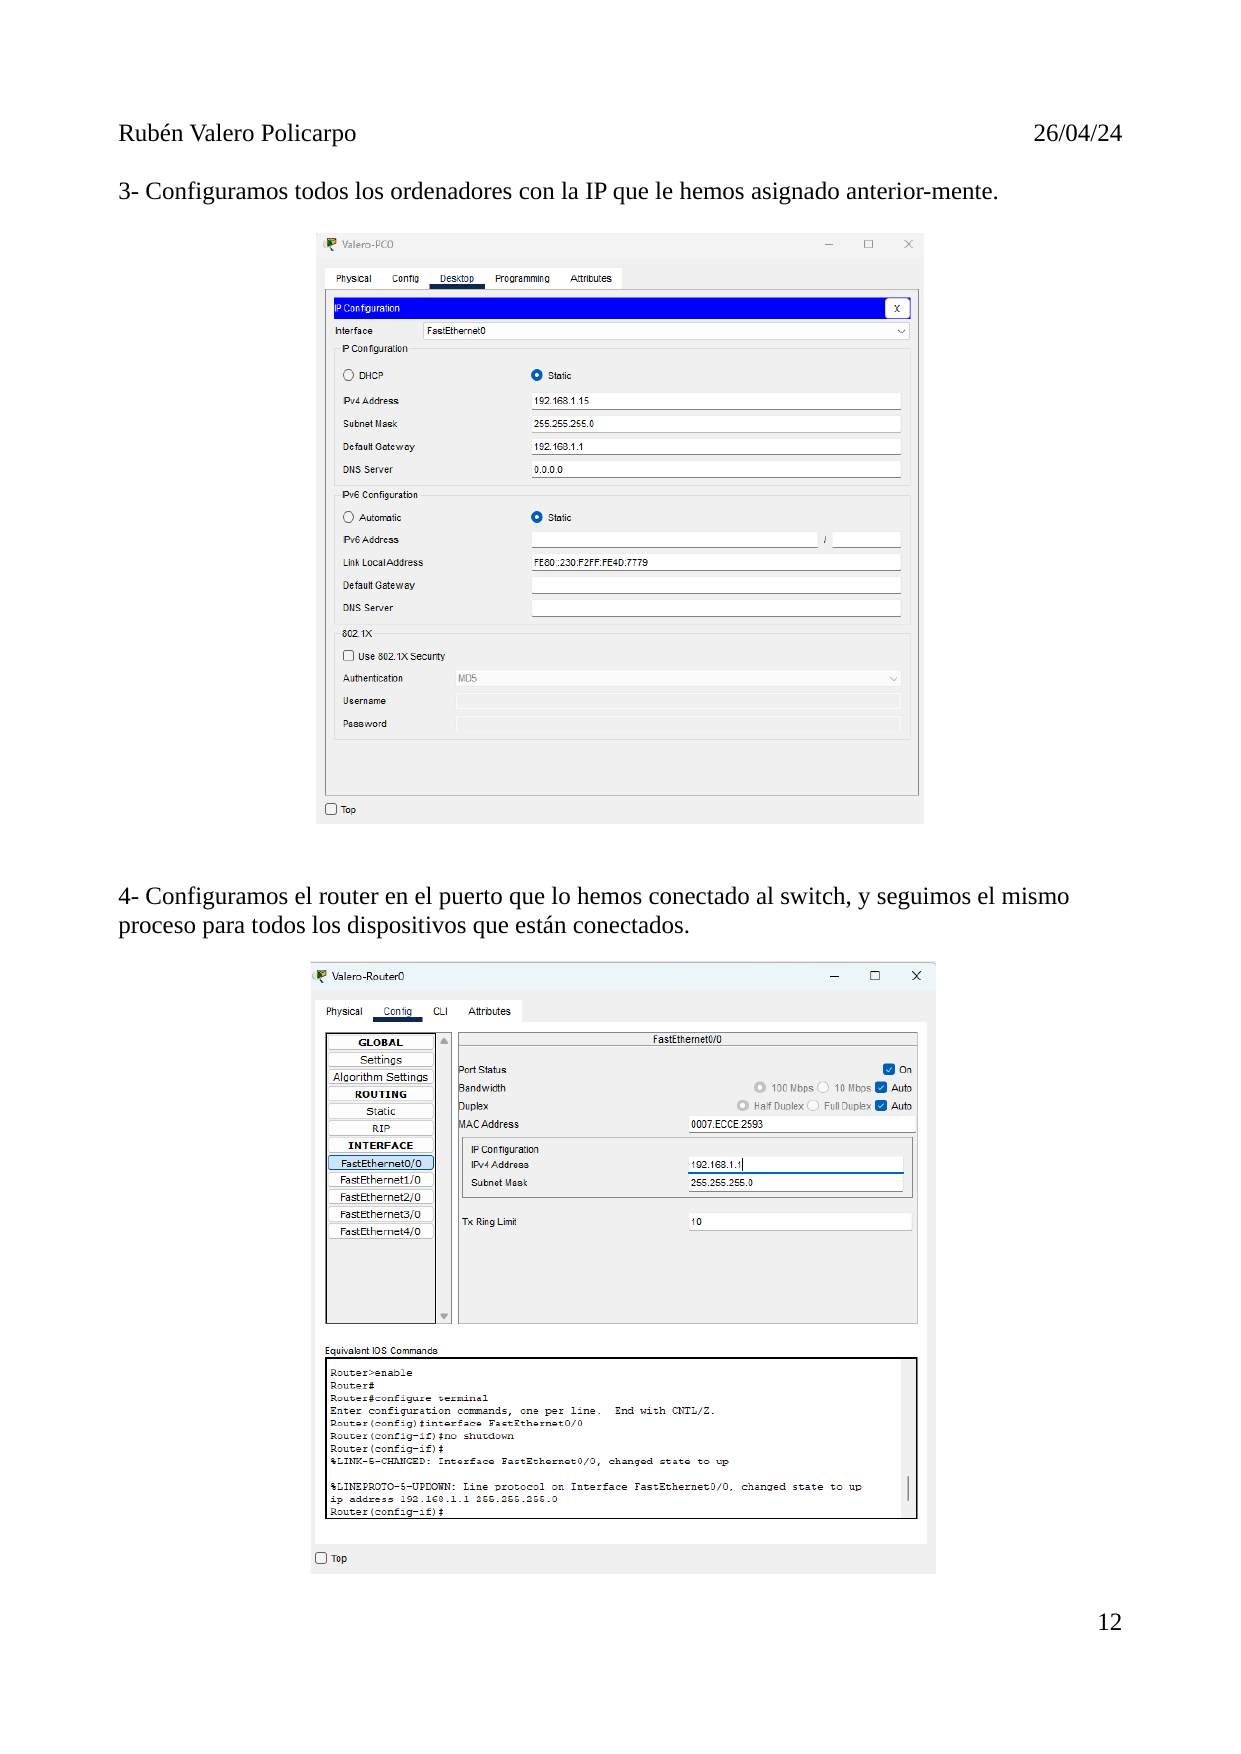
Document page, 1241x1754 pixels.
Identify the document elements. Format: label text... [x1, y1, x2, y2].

picture [316, 233, 925, 824]
text 4- Configuramos el router en el puerto que lo hemos conectado al switch, y seguimos el mismo proceso para todos los dispositivos que están conectados. [118, 881, 1122, 938]
text 3- Configuramos todos los ordenadores con la IP que le hemos asignado anterior-mente. [118, 176, 1122, 205]
picture [310, 961, 936, 1574]
